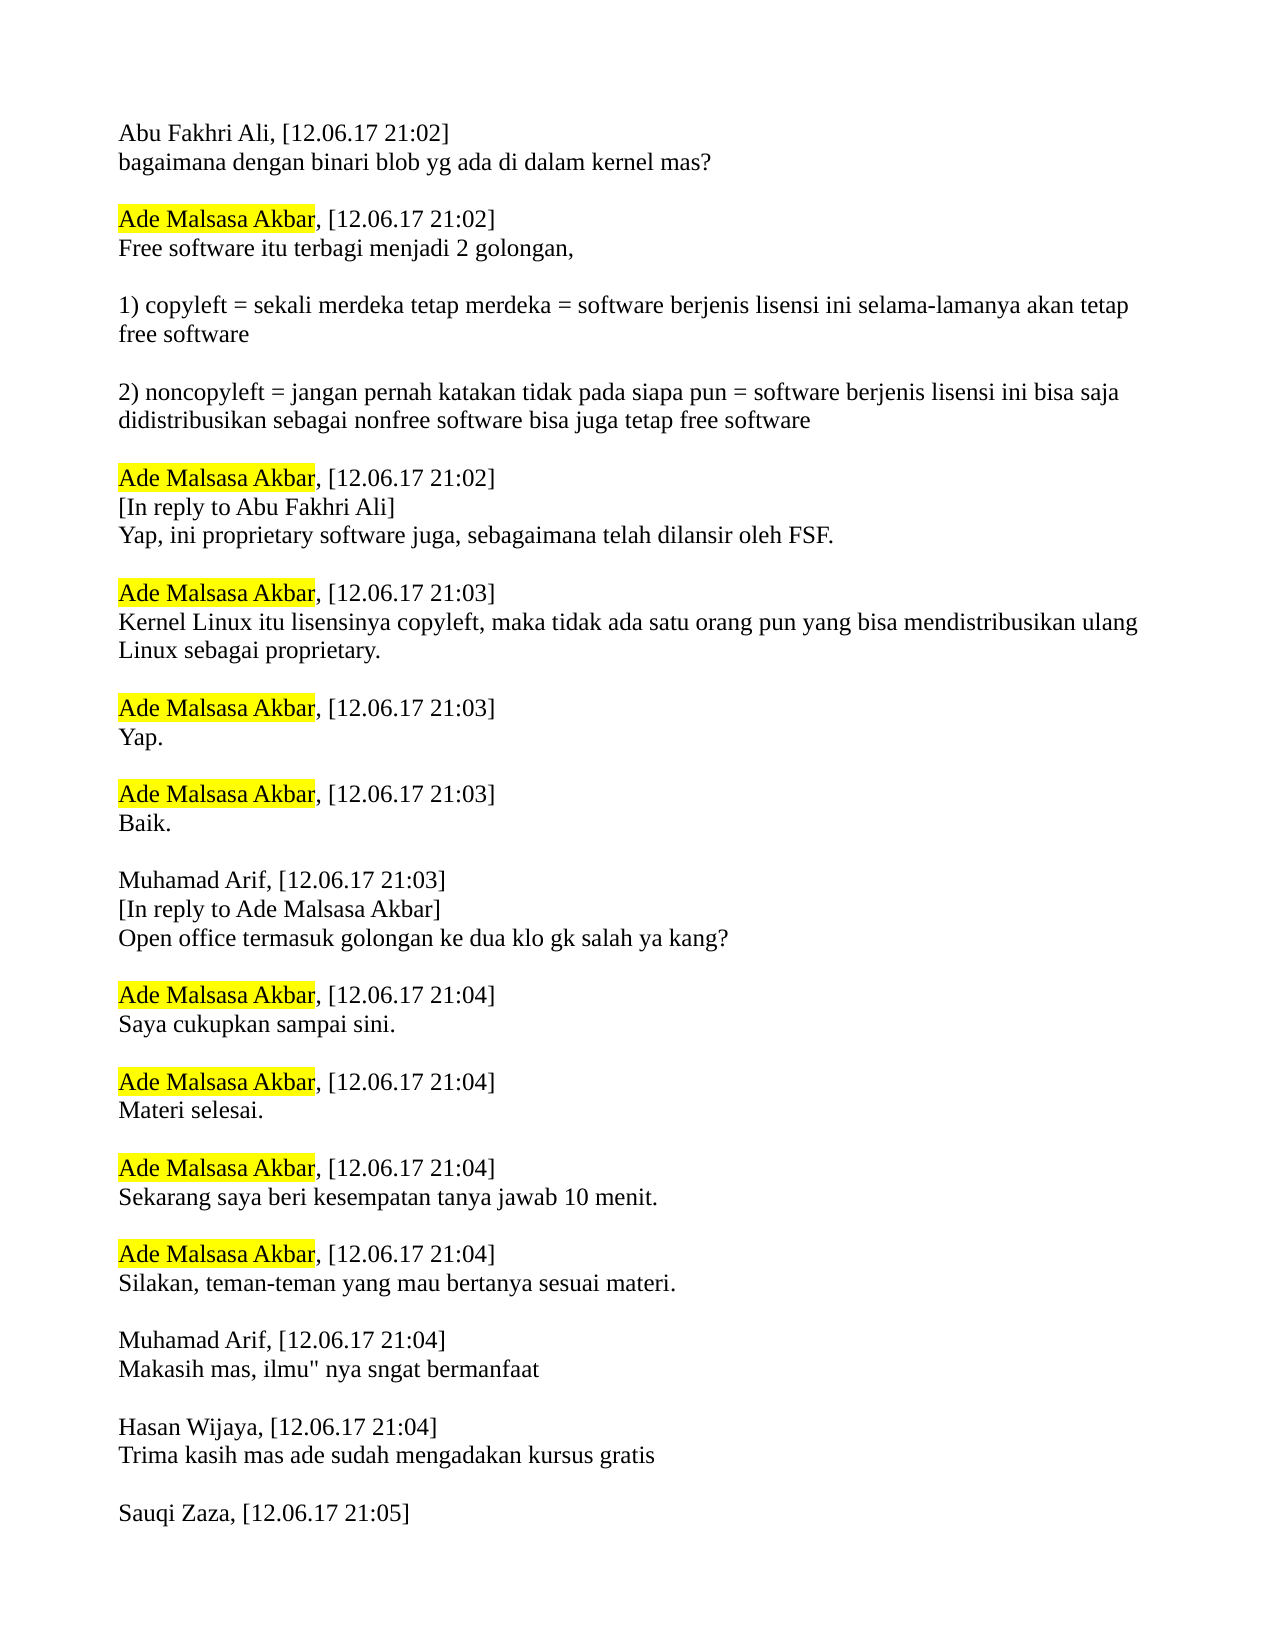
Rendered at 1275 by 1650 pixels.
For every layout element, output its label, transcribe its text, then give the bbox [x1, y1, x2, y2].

text Materi selesai. [118, 1096, 1157, 1124]
text 2) noncopyleft = jangan pernah katakan tidak pada siapa pun = software berjenis lisensi ini bisa saja didistribusikan sebagai nonfree software bisa juga tetap free software [118, 377, 1157, 434]
text Ade Malsasa Akbar, [12.06.17 21:02] [118, 204, 1157, 233]
text Sekarang saya beri kesempatan tanya jawab 10 menit. [118, 1182, 1157, 1211]
text Kernel Linux itu lisensinya copyleft, maka tidak ada satu orang pun yang bisa mendistribusikan ulang Linux sebagai proprietary. [118, 607, 1157, 664]
text Makasih mas, ilmu" nya sngat bermanfaat [118, 1354, 1157, 1383]
text Muhamad Arif, [12.06.17 21:04] [118, 1326, 1157, 1354]
text Ade Malsasa Akbar, [12.06.17 21:03] [118, 779, 1157, 808]
text Ade Malsasa Akbar, [12.06.17 21:03] [118, 578, 1157, 607]
text Saya cukupkan sampai sini. [118, 1009, 1157, 1038]
text Yap. [118, 722, 1157, 751]
text Trima kasih mas ade sudah mengadakan kursus gratis [118, 1441, 1157, 1469]
text 1) copyleft = sekali merdeka tetap merdeka = software berjenis lisensi ini selama-lamanya akan tetap free software [118, 291, 1157, 348]
text Free software itu terbagi menjadi 2 golongan, [118, 233, 1157, 262]
text Ade Malsasa Akbar, [12.06.17 21:02] [118, 463, 1157, 492]
text [In reply to Abu Fakhri Ali] [118, 492, 1157, 521]
text Yap, ini proprietary software juga, sebagaimana telah dilansir oleh FSF. [118, 521, 1157, 549]
text bagaimana dengan binari blob yg ada di dalam kernel mas? [118, 147, 1157, 176]
text Ade Malsasa Akbar, [12.06.17 21:04] [118, 1067, 1157, 1096]
text Sauqi Zaza, [12.06.17 21:05] [118, 1498, 1157, 1527]
text Hasan Wijaya, [12.06.17 21:04] [118, 1412, 1157, 1441]
text Open office termasuk golongan ke dua klo gk salah ya kang? [118, 923, 1157, 952]
text Silakan, teman-teman yang mau bertanya sesuai materi. [118, 1268, 1157, 1297]
text Baik. [118, 808, 1157, 837]
text Ade Malsasa Akbar, [12.06.17 21:04] [118, 1239, 1157, 1268]
text [In reply to Ade Malsasa Akbar] [118, 894, 1157, 923]
text Muhamad Arif, [12.06.17 21:03] [118, 866, 1157, 894]
text Abu Fakhri Ali, [12.06.17 21:02] [118, 118, 1157, 147]
text Ade Malsasa Akbar, [12.06.17 21:03] [118, 693, 1157, 722]
text Ade Malsasa Akbar, [12.06.17 21:04] [118, 981, 1157, 1009]
text Ade Malsasa Akbar, [12.06.17 21:04] [118, 1153, 1157, 1182]
